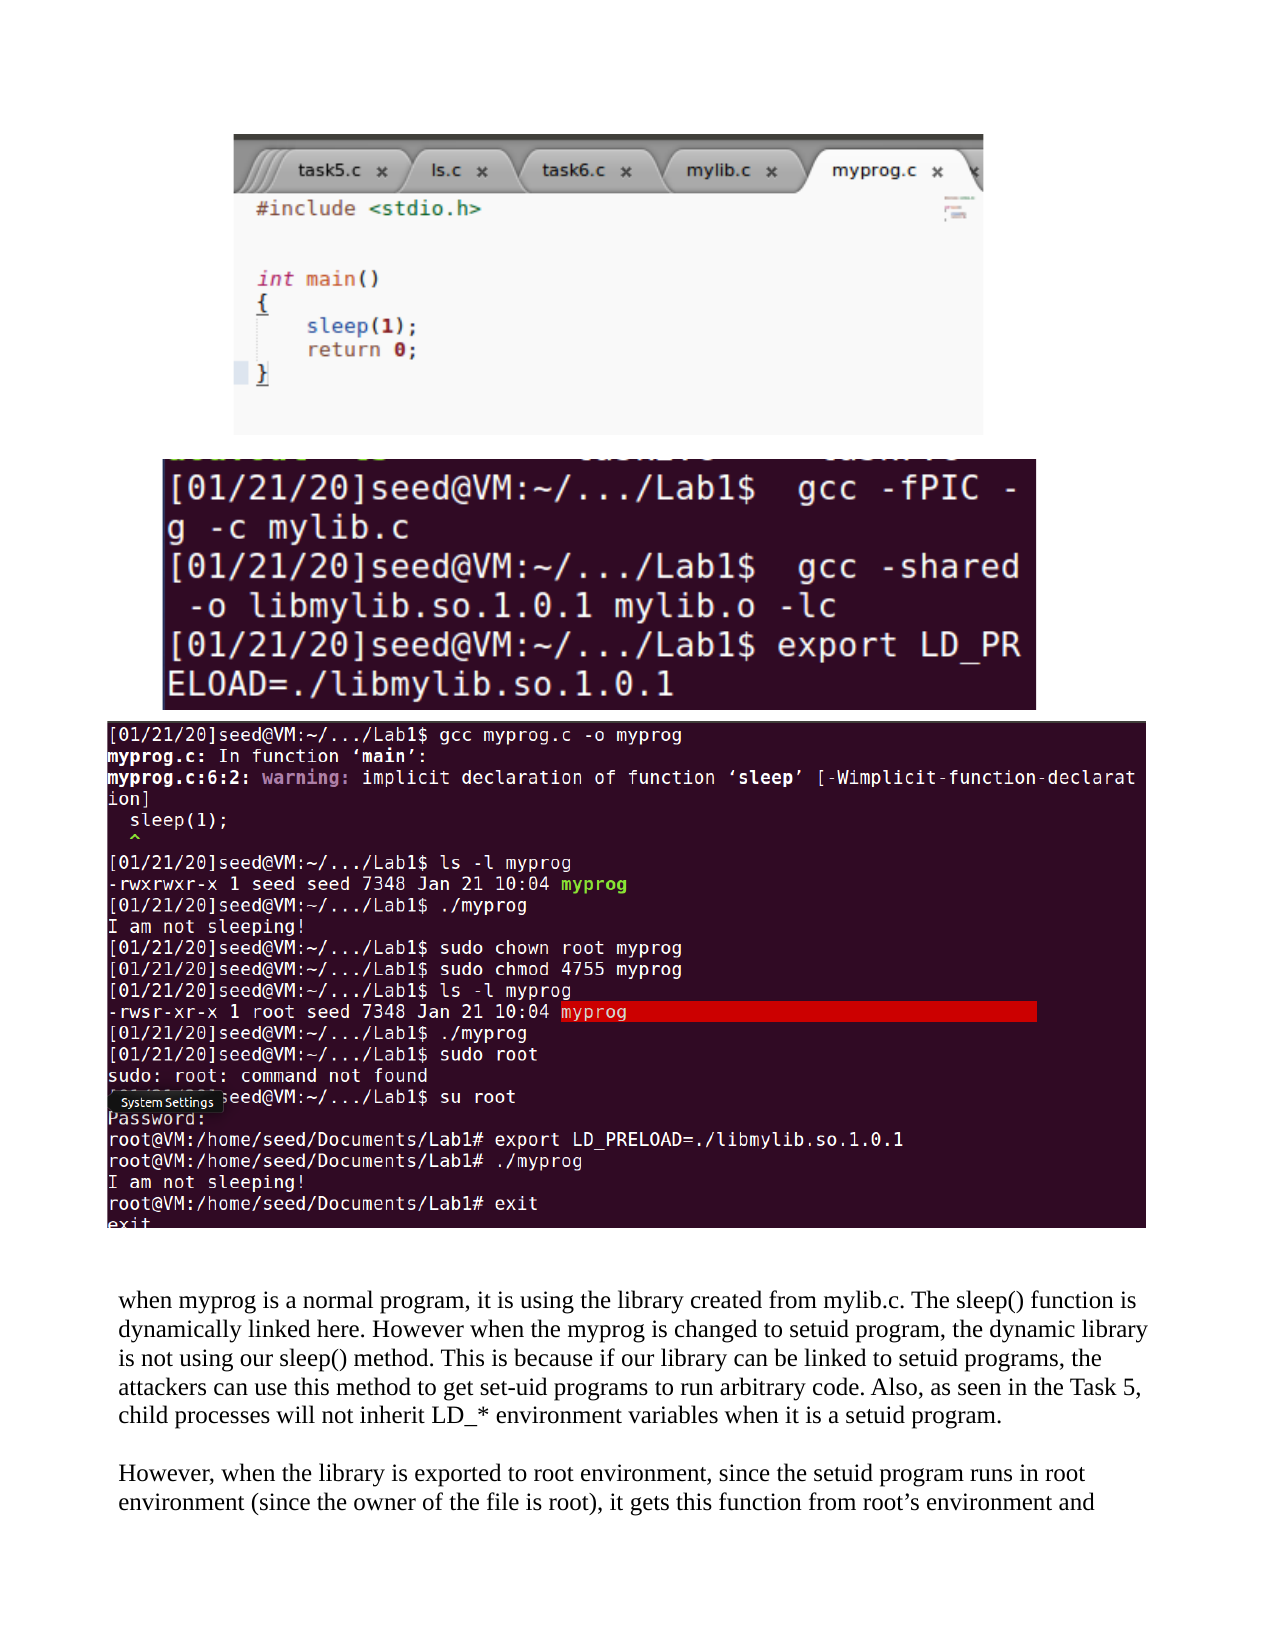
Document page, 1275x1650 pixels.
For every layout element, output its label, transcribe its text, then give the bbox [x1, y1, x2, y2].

picture [107, 721, 1146, 1228]
text However, when the library is exported to root environment, since the setuid program runs in root environment (since the owner of the file is root), it gets this function from root’s environment and [118, 1458, 1157, 1516]
text when myprog is a normal program, it is using the library created from mylib.c. The sleep() function is dynamically linked here. However when the myprog is changed to setuid program, the dynamic library is not using our sleep() method. This is because if our library can be linked to setuid programs, the attackers can use this method to get set-uid programs to run arbitrary code. Also, as seen in the Task 5, child processes will not inherit LD_* environment variables when it is a setuid program. [118, 1286, 1157, 1429]
picture [233, 134, 984, 435]
picture [162, 459, 1037, 710]
